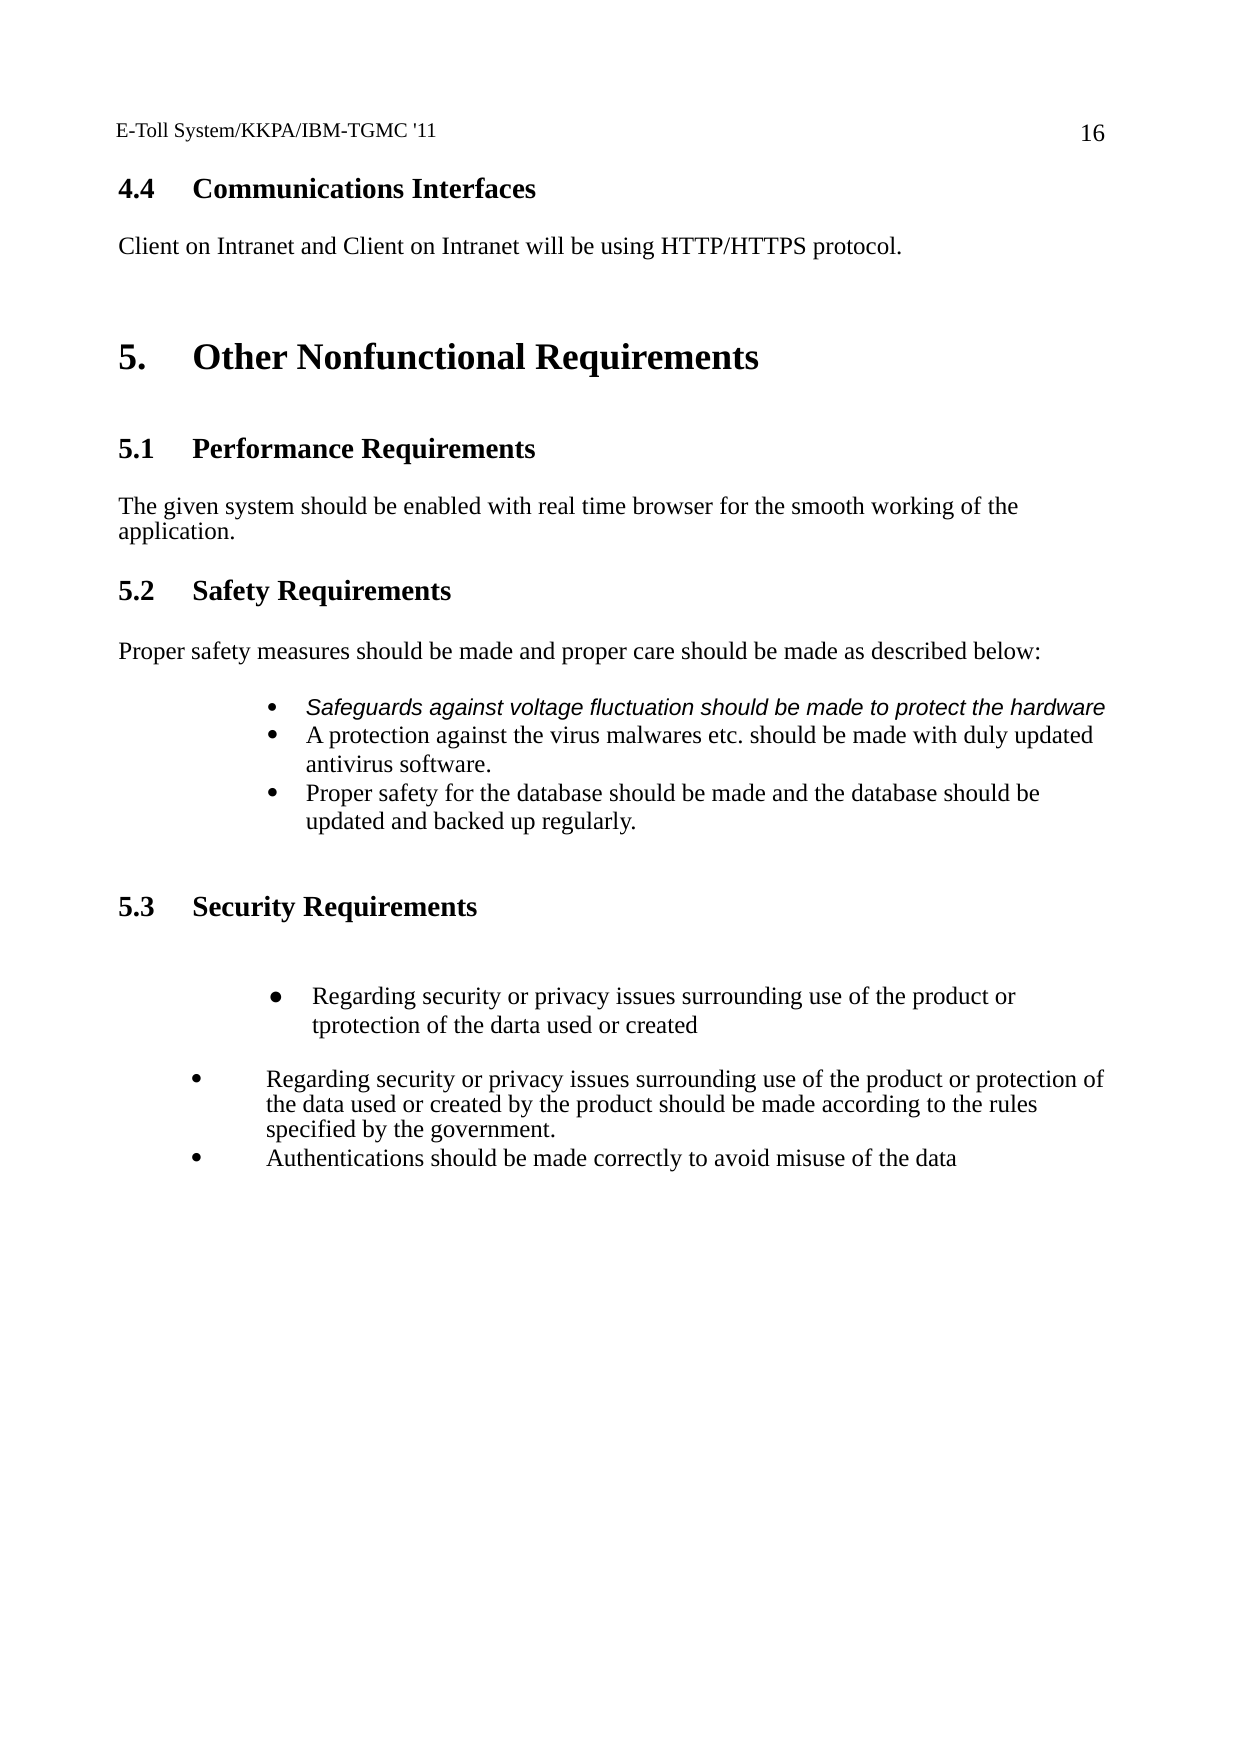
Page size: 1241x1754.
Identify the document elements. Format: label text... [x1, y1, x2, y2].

subtitle Other Nonfunctional Requirements [118, 334, 1122, 377]
list A protection against the virus malwares etc. should be made with duly updated antivirus software. [268, 720, 1122, 778]
list Proper safety for the database should be made and the database should be updated and backed up regularly. [268, 778, 1122, 835]
subtitle Security Requirements [118, 889, 1122, 923]
list Safeguards against voltage fluctuation should be made to protect the hardware [268, 694, 1122, 720]
text The given system should be enabled with real time browser for the smooth working of the application. [118, 494, 1122, 544]
subtitle Communications Interfaces [118, 172, 1122, 205]
subtitle Performance Requirements [118, 432, 1122, 465]
list Regarding security or privacy issues surrounding use of the product or protection of the data used or created by the product should be made according to the rules specified by the government. [192, 1068, 1122, 1143]
list Authentications should be made correctly to avoid misuse of the data [192, 1146, 1122, 1171]
text Client on Intranet and Client on Intranet will be using HTTP/HTTPS protocol. [118, 234, 1122, 259]
text Proper safety measures should be made and proper care should be made as described below: [118, 636, 1122, 665]
subtitle Safety Requirements [118, 573, 1122, 607]
list Regarding security or privacy issues surrounding use of the product or tprotection of the darta used or created [268, 981, 1122, 1039]
